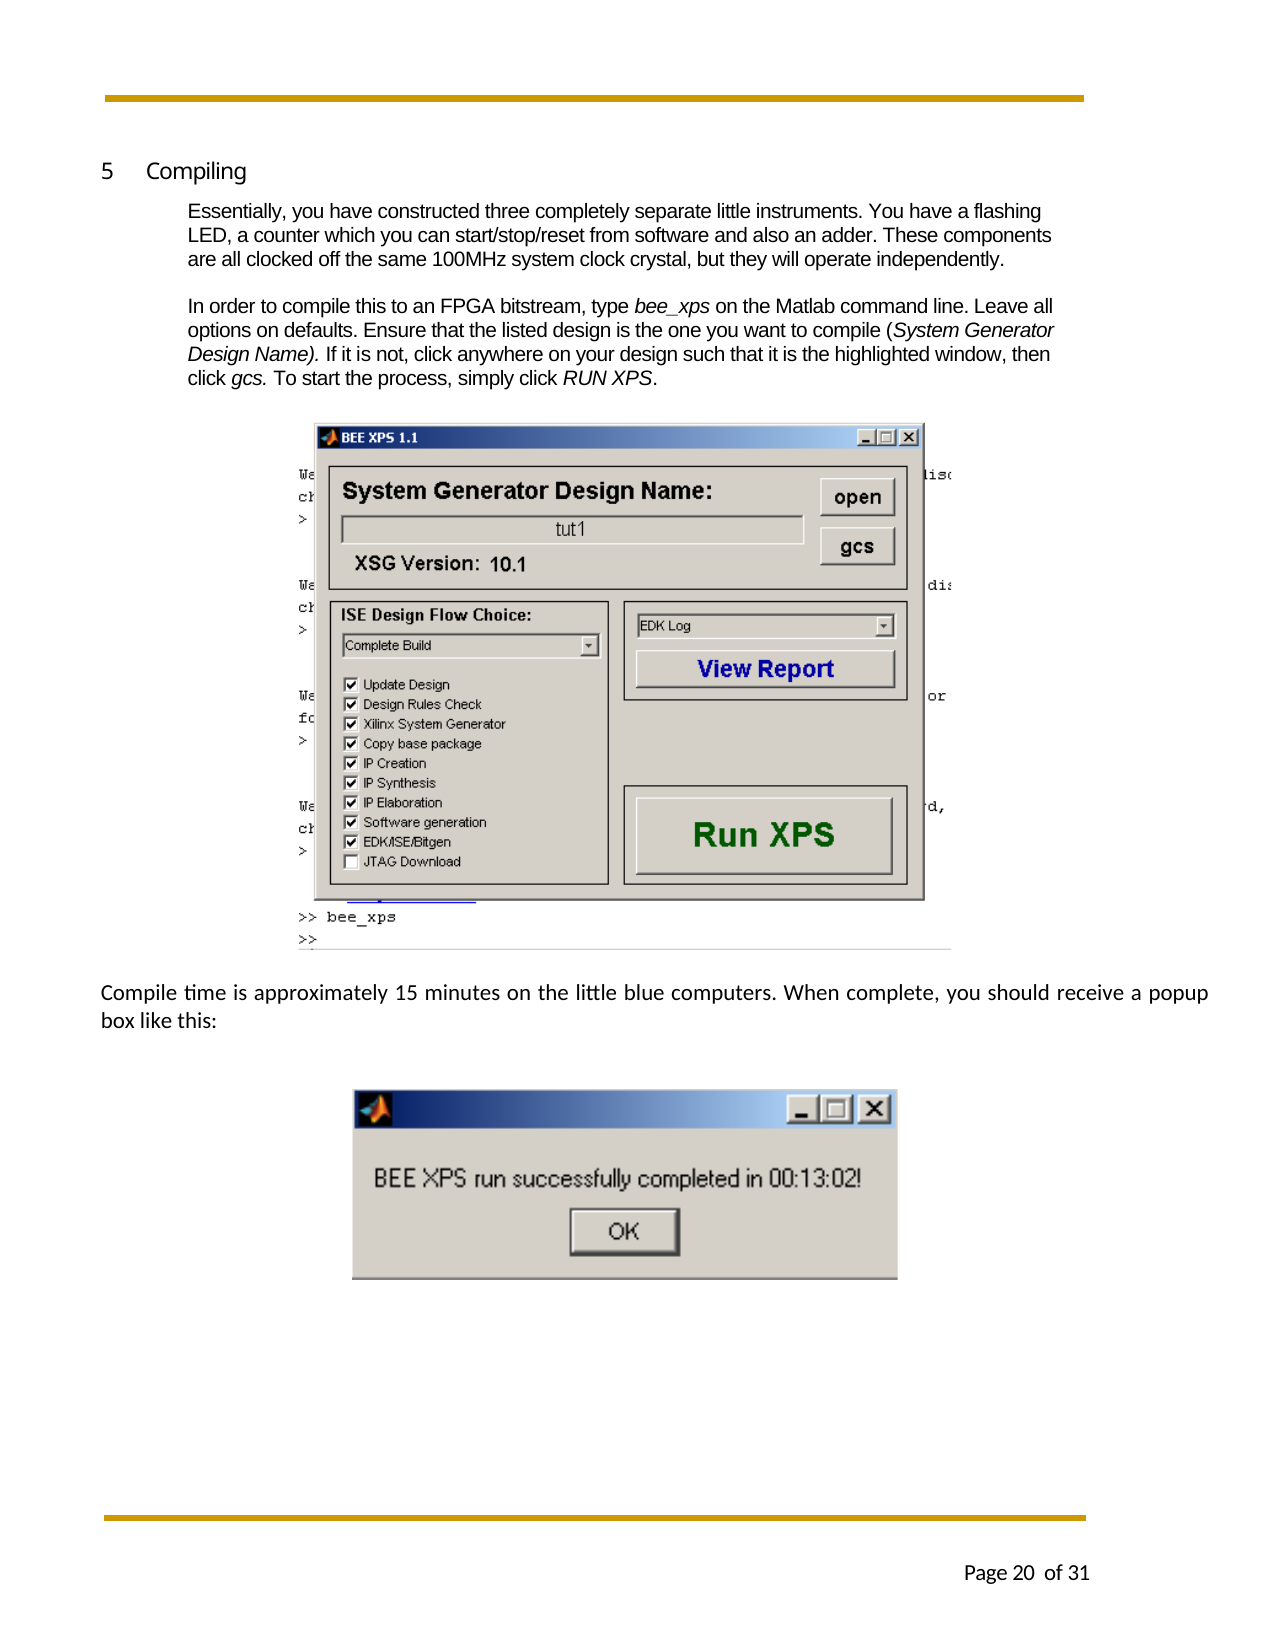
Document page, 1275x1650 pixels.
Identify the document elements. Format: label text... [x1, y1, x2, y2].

picture [352, 1089, 898, 1280]
text In order to compile this to an FPGA bitstream, type bee_xps on the Matlab command line. Leave all options on defaults. Ensure that the listed design is the one you want to compile (System Generator Design Name). If it is not, click anywhere on your design such that it is the highlighted window, then click gcs. To start the process, simply click RUN XPS. [187, 294, 1062, 390]
text Essentially, you have constructed three completely separate little instruments. You have a flashing LED, a counter which you can start/stop/reset from software and also an adder. These components are all clocked off the same 100MHz system clock crystal, but they will operate independently. [187, 198, 1062, 270]
picture [298, 418, 952, 950]
subtitle Compiling [101, 155, 1062, 186]
text Compile time is approximately 15 minutes on the little blue computers. When complete, you should receive a popup box like this: [101, 978, 1211, 1034]
